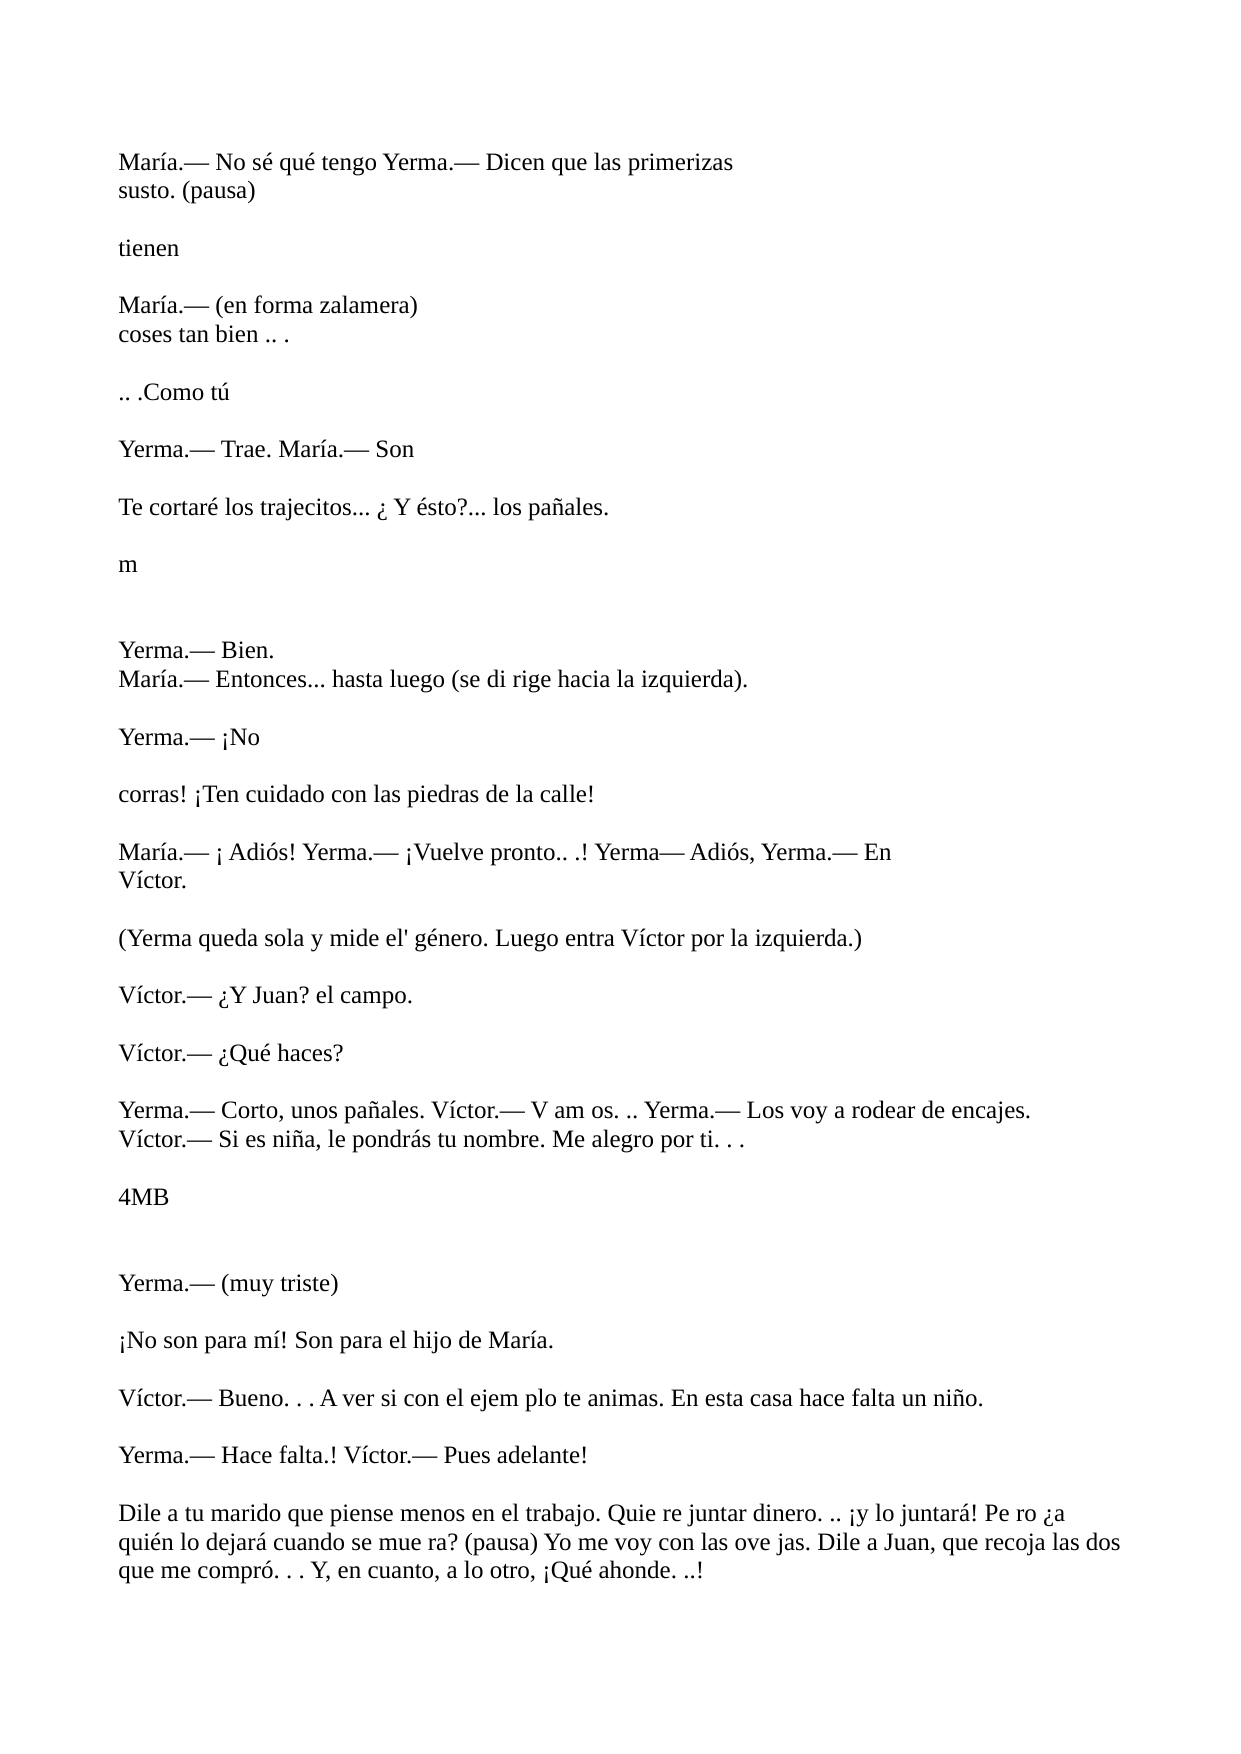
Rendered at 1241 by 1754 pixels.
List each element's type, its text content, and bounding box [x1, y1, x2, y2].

text ¡No son para mí! Son para el hijo de María. [118, 1326, 1122, 1354]
text Yerma.— Bien. [118, 636, 1122, 664]
text .. .Como tú [118, 377, 1122, 406]
text 4MB [118, 1182, 1122, 1211]
text María.— (en forma zalamera) [118, 291, 1122, 319]
text Víctor.— ¿Y Juan? el campo. [118, 981, 1122, 1009]
text Te cortaré los trajecitos... ¿ Y ésto?... los pañales. [118, 492, 1122, 521]
text tienen [118, 233, 1122, 262]
text Yerma.— Hace falta.! Víctor.— Pues adelante! [118, 1441, 1122, 1469]
text susto. (pausa) [118, 176, 1122, 204]
text corras! ¡Ten cuidado con las piedras de la calle! [118, 779, 1122, 808]
text María.— Entonces... hasta luego (se di­ rige hacia la izquierda). [118, 664, 1122, 693]
text Víctor.— Bueno. . . A ver si con el ejem­ plo te animas. En esta casa hace falta un niño. [118, 1383, 1122, 1412]
text (Yerma queda sola y mide el' género. Luego entra Víctor por la izquierda.) [118, 923, 1122, 952]
text Dile a tu marido que piense menos en el trabajo. Quie­ re juntar dinero. .. ¡y lo juntará! Pe­ ro ¿a quién lo dejará cuando se mue­ ra? (pausa) Yo me voy con las ove­ jas. Dile a Juan, que recoja las dos que me compró. . . Y, en cuanto, a lo otro, ¡Qué ahonde. ..! [118, 1498, 1122, 1584]
text m [118, 549, 1122, 578]
text María.— ¡ Adiós! Yerma.— ¡Vuelve pronto.. .! Yerma— Adiós, Yerma.— En [118, 837, 1122, 866]
text Yerma.— (muy triste) [118, 1268, 1122, 1297]
text Víctor. [118, 866, 1122, 894]
text coses tan bien .. . [118, 319, 1122, 348]
text María.— No sé qué tengo Yerma.— Dicen que las primerizas [118, 147, 1122, 176]
text Yerma.— Trae. María.— Son [118, 434, 1122, 463]
text Yerma.— ¡No [118, 722, 1122, 751]
text Víctor.— Si es niña, le pondrás tu nombre. Me alegro por ti. . . [118, 1124, 1122, 1153]
text Víctor.— ¿Qué haces? [118, 1038, 1122, 1067]
text Yerma.— Corto, unos pañales. Víctor.— V am os. .. Yerma.— Los voy a rodear de encajes. [118, 1096, 1122, 1124]
